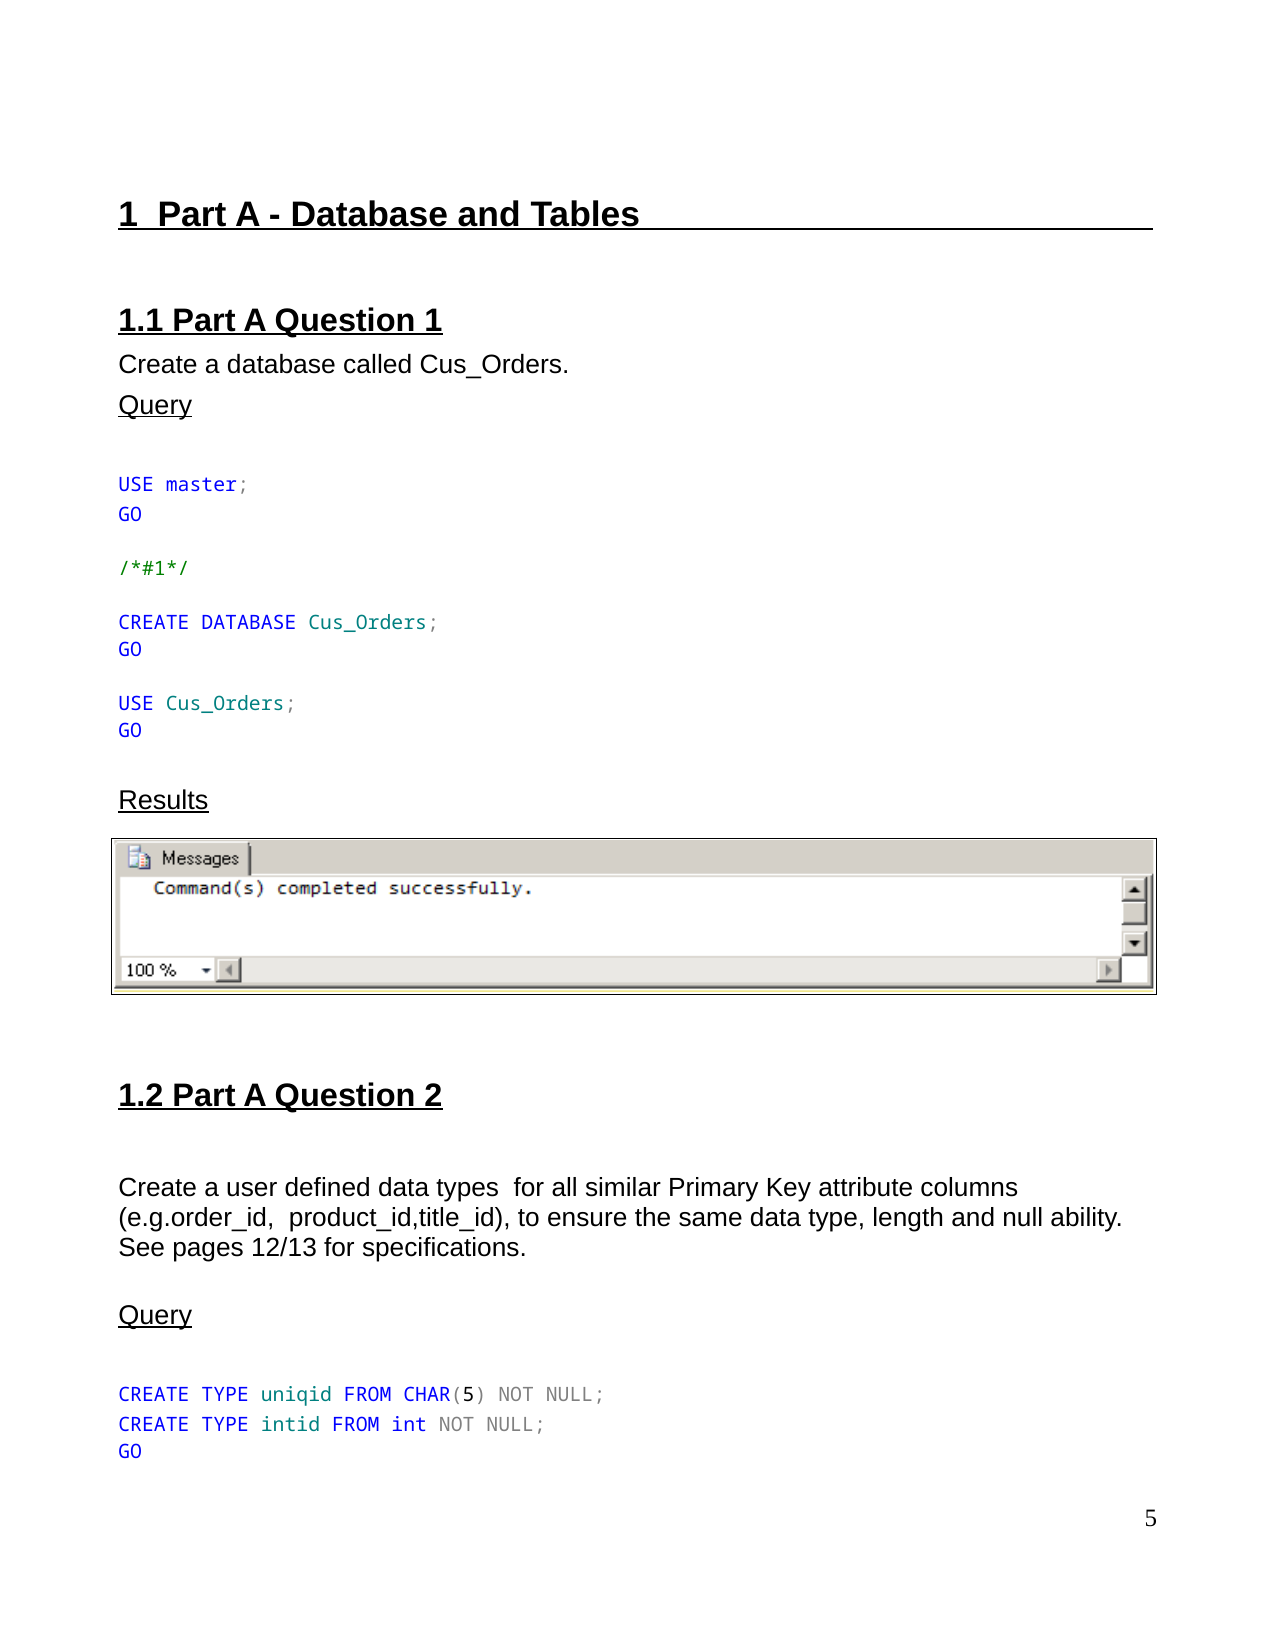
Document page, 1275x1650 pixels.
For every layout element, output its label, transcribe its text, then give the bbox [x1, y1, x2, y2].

text USE Cus_Orders; [118, 689, 1157, 716]
text Query [118, 389, 1157, 420]
text CREATE TYPE uniqid FROM CHAR(5) NOT NULL; [118, 1381, 1157, 1407]
picture [114, 840, 1154, 992]
text Create a user defined data types for all similar Primary Key attribute columns (e.g.order_id, product_id,title_id), to ensure the same data type, length and null ability. See pages 12/13 for specifications. [118, 1172, 1157, 1262]
text 1 Part A - Database and Tables [118, 156, 1157, 233]
text GO [118, 635, 1157, 662]
text Query [118, 1299, 1157, 1330]
text CREATE DATABASE Cus_Orders; [118, 608, 1157, 635]
text GO [118, 716, 1157, 743]
text Create a database called Cus_Orders. [118, 349, 1157, 379]
text 1.1 Part A Question 1 [118, 301, 1157, 338]
text CREATE TYPE intid FROM int NOT NULL; [118, 1411, 1157, 1438]
text 1.2 Part A Question 2 [118, 1076, 1157, 1113]
text Results [118, 784, 1157, 815]
text USE master; [118, 470, 1157, 497]
text GO [118, 1438, 1157, 1465]
text GO [118, 500, 1157, 527]
text /*#1*/ [118, 554, 1157, 581]
